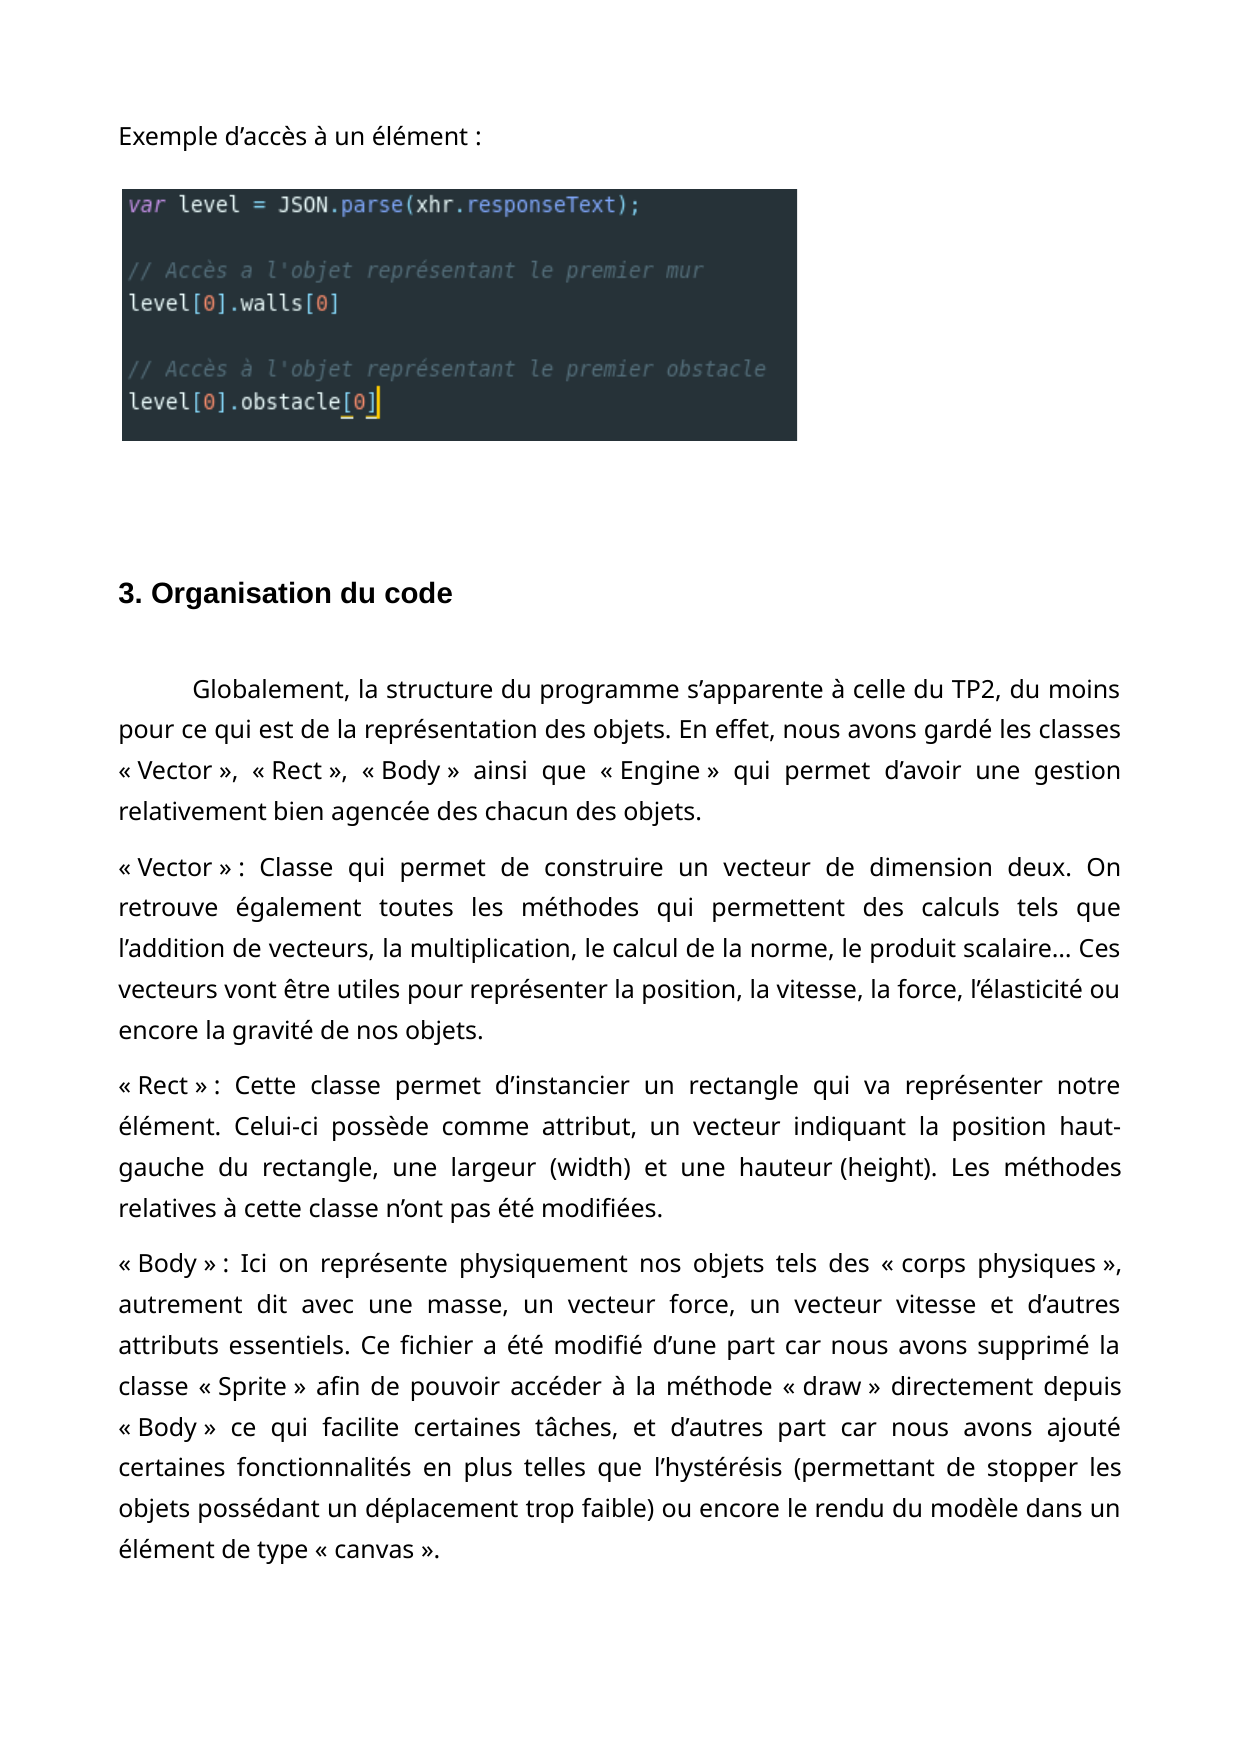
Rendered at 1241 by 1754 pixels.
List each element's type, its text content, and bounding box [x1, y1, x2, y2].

picture [122, 189, 798, 441]
text Globalement, la structure du programme s’apparente à celle du TP2, du moins pour ce qui est de la représentation des objets. En effet, nous avons gardé les classes « Vector », « Rect », « Body » ainsi que « Engine » qui permet d’avoir une gestion relativement bien agencée des chacun des objets. [118, 671, 1122, 828]
text « Vector » : Classe qui permet de construire un vecteur de dimension deux. On retrouve également toutes les méthodes qui permettent des calculs tels que l’addition de vecteurs, la multiplication, le calcul de la norme, le produit scalaire… Ces vecteurs vont être utiles pour représenter la position, la vitesse, la force, l’élasticité ou encore la gravité de nos objets. [118, 849, 1122, 1047]
text « Body » : Ici on représente physiquement nos objets tels des « corps physiques », autrement dit avec une masse, un vecteur force, un vecteur vitesse et d’autres attributs essentiels. Ce fichier a été modifié d’une part car nous avons supprimé la classe « Sprite » afin de pouvoir accéder à la méthode « draw » directement depuis « Body » ce qui facilite certaines tâches, et d’autres part car nous avons ajouté certaines fonctionnalités en plus telles que l’hystérésis (permettant de stopper les objets possédant un déplacement trop faible) ou encore le rendu du modèle dans un élément de type « canvas ». [118, 1246, 1122, 1566]
text Exemple d’accès à un élément : [118, 118, 1122, 152]
text « Rect » : Cette classe permet d’instancier un rectangle qui va représenter notre élément. Celui-ci possède comme attribut, un vecteur indiquant la position haut-gauche du rectangle, une largeur (width) et une hauteur (height). Les méthodes relatives à cette classe n’ont pas été modifiées. [118, 1068, 1122, 1224]
subtitle 3. Organisation du code [118, 576, 1122, 610]
